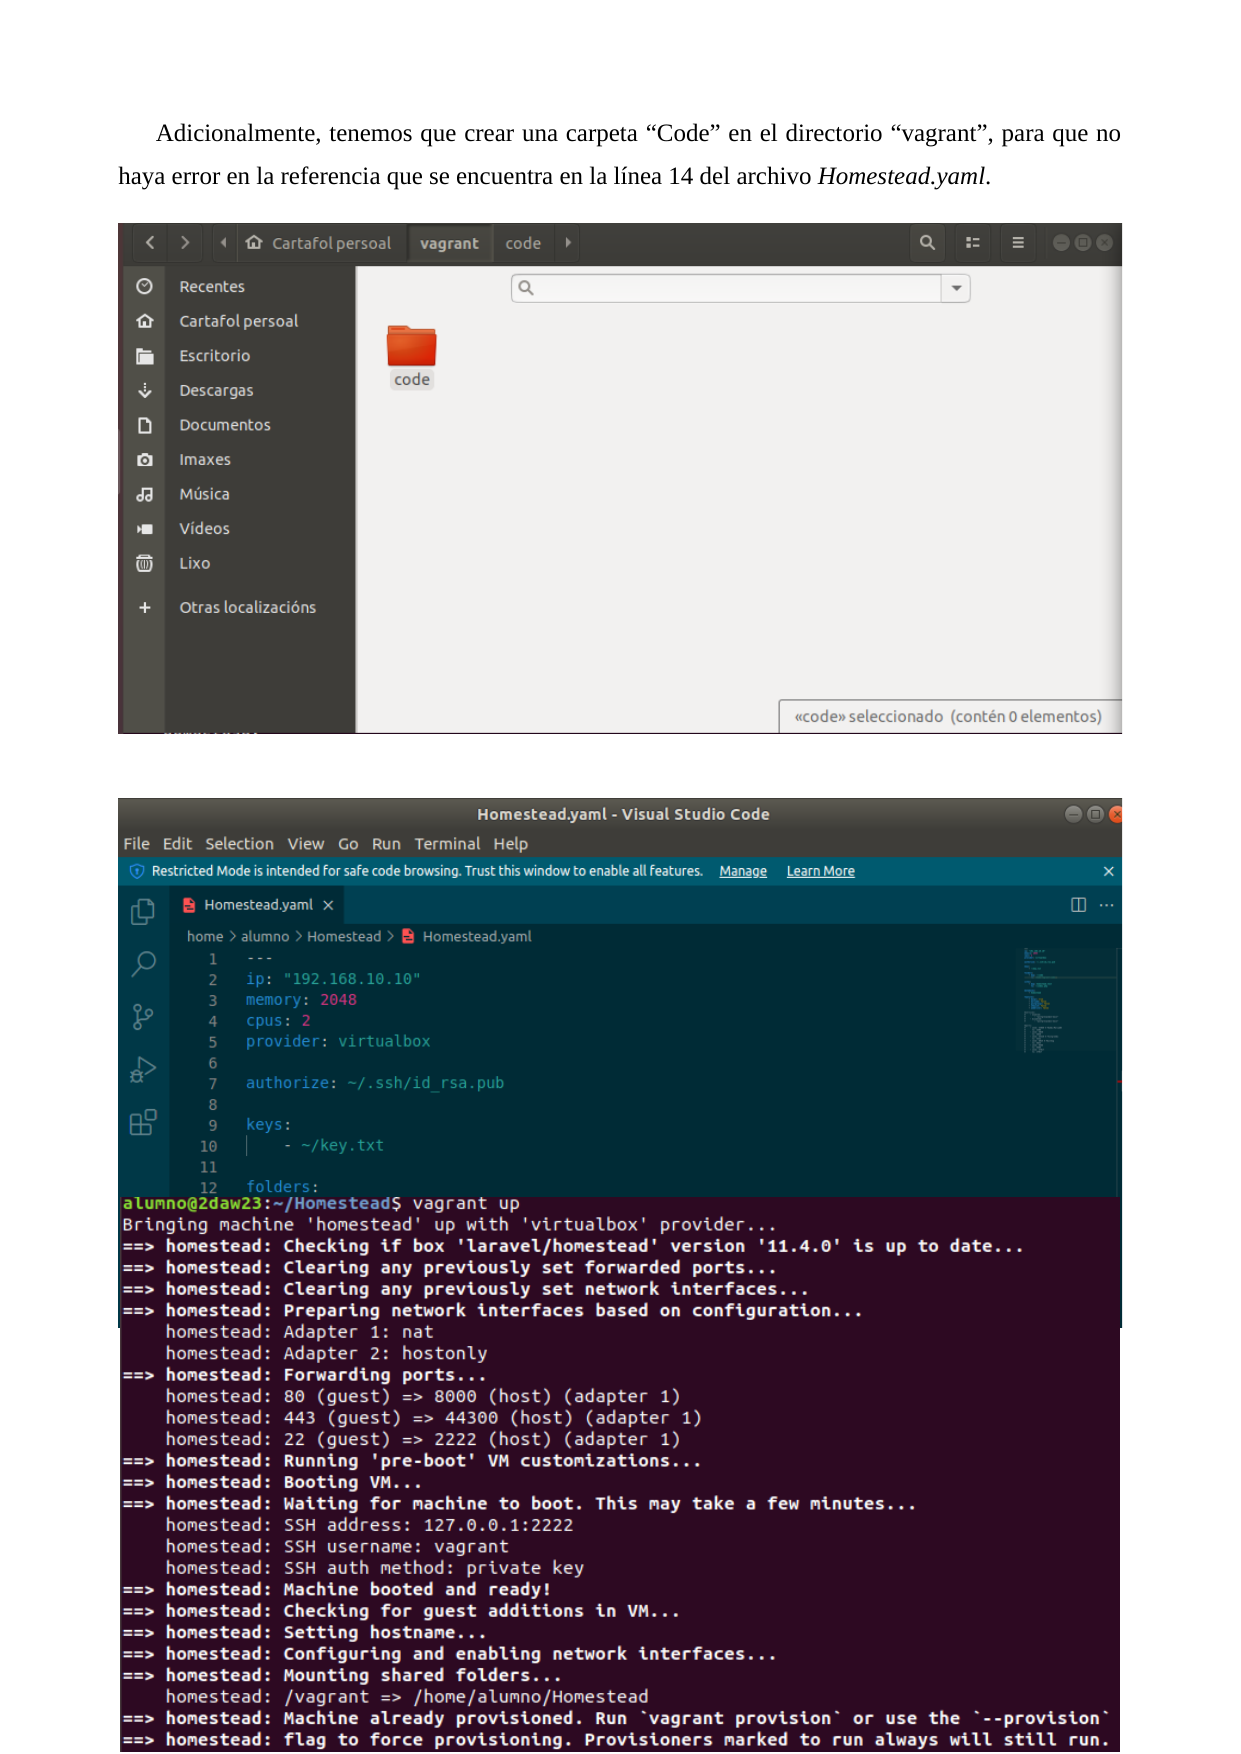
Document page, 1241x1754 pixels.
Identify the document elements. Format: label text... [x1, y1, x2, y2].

text Adicionalmente, tenemos que crear una carpeta “Code” en el directorio “vagrant”, para que no haya error en la referencia que se encuentra en la línea 14 del archivo Homestead.yaml. [118, 118, 1122, 190]
